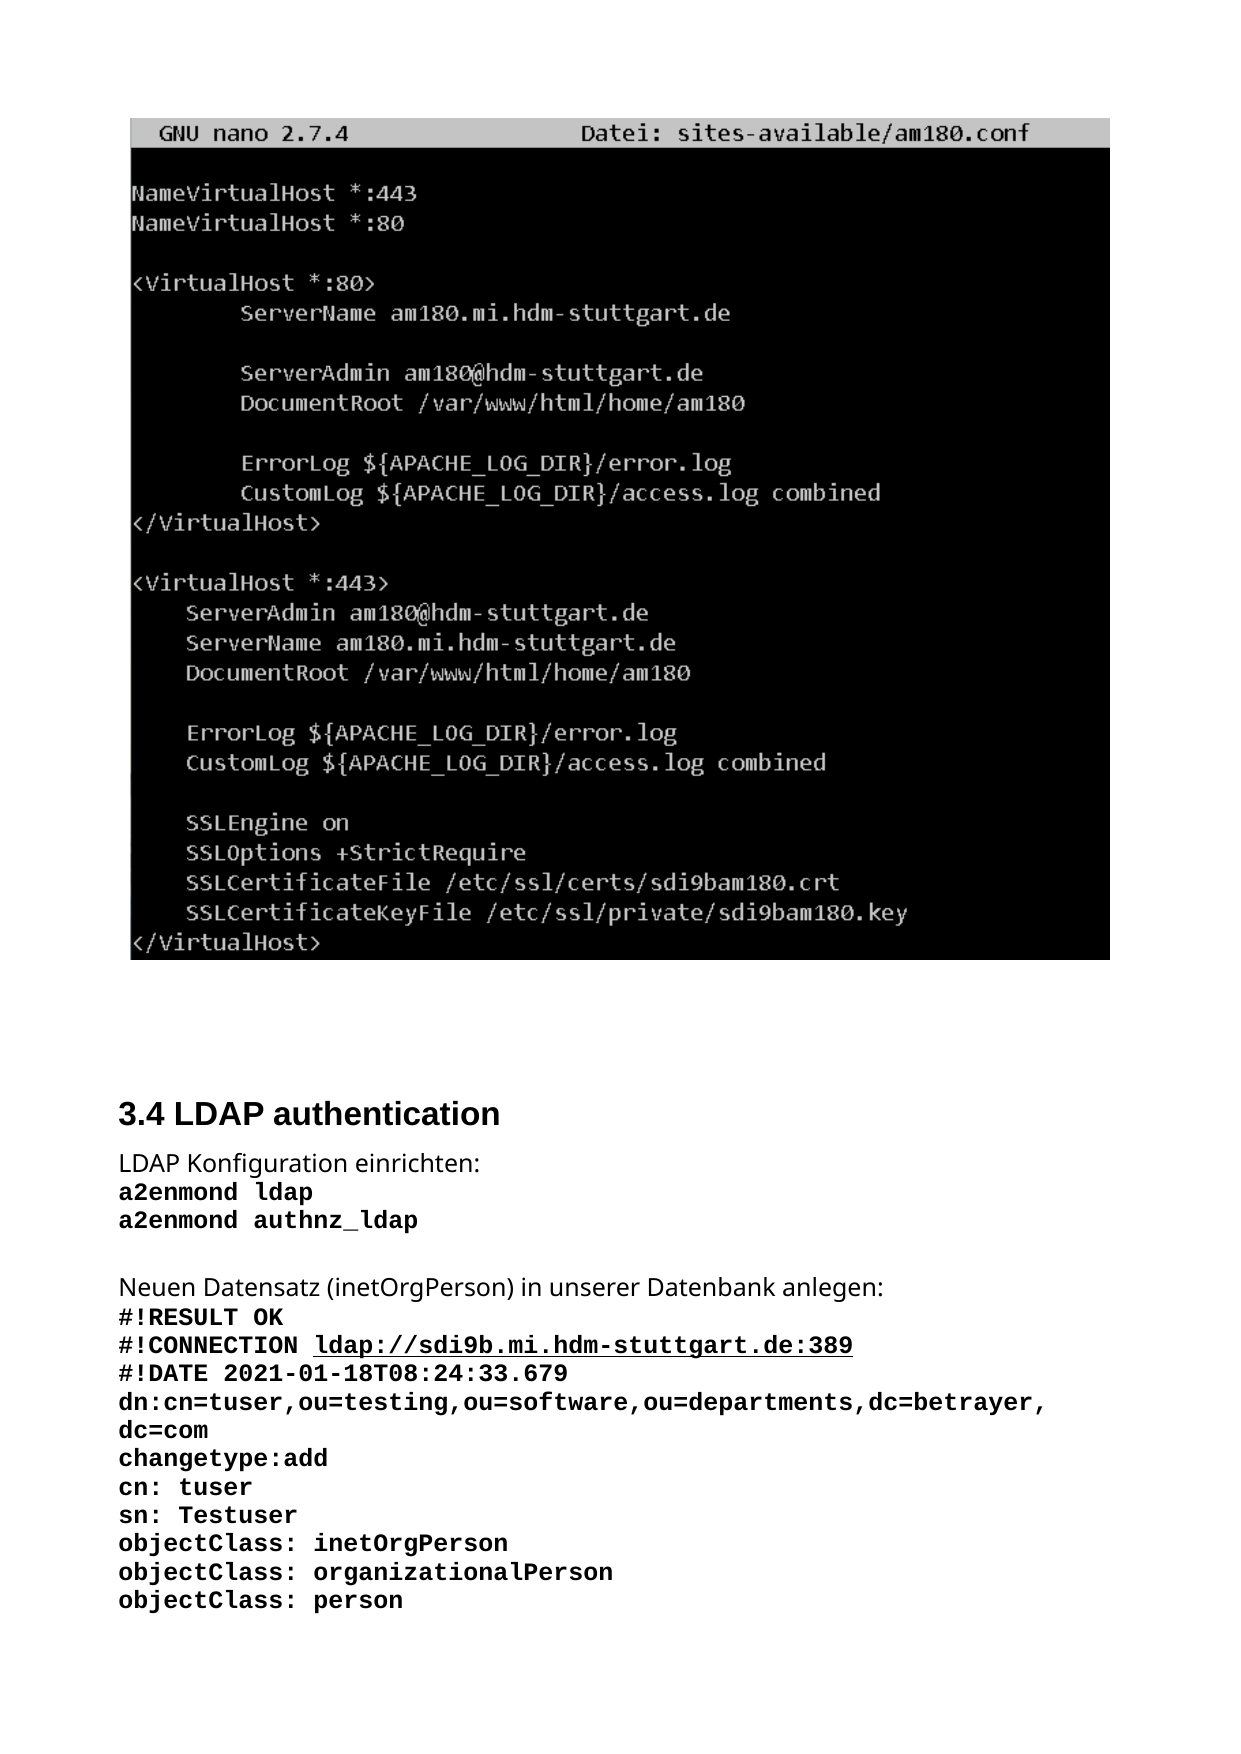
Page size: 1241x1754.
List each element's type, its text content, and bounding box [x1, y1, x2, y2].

text LDAP Konfiguration einrichten: [118, 1145, 1122, 1179]
text cn: tuser [118, 1474, 1122, 1502]
text objectClass: person [118, 1587, 1122, 1616]
text objectClass: organizationalPerson [118, 1559, 1122, 1587]
text objectClass: inetOrgPerson [118, 1531, 1122, 1559]
subtitle 3.4 LDAP authentication [118, 1094, 1122, 1133]
text a2enmond authnz_ldap [118, 1208, 1122, 1236]
text #!RESULT OK [118, 1304, 1122, 1332]
text Neuen Datensatz (inetOrgPerson) in unserer Datenbank anlegen: [118, 1270, 1122, 1304]
text sn: Testuser [118, 1502, 1122, 1531]
picture [130, 118, 1110, 960]
text dn:cn=tuser,ou=testing,ou=software,ou=departments,dc=betrayer, dc=com [118, 1389, 1122, 1446]
text a2enmond ldap [118, 1179, 1122, 1208]
text changetype:add [118, 1446, 1122, 1474]
text #!CONNECTION ldap://sdi9b.mi.hdm-stuttgart.de:389 [118, 1332, 1122, 1361]
text #!DATE 2021-01-18T08:24:33.679 [118, 1361, 1122, 1389]
